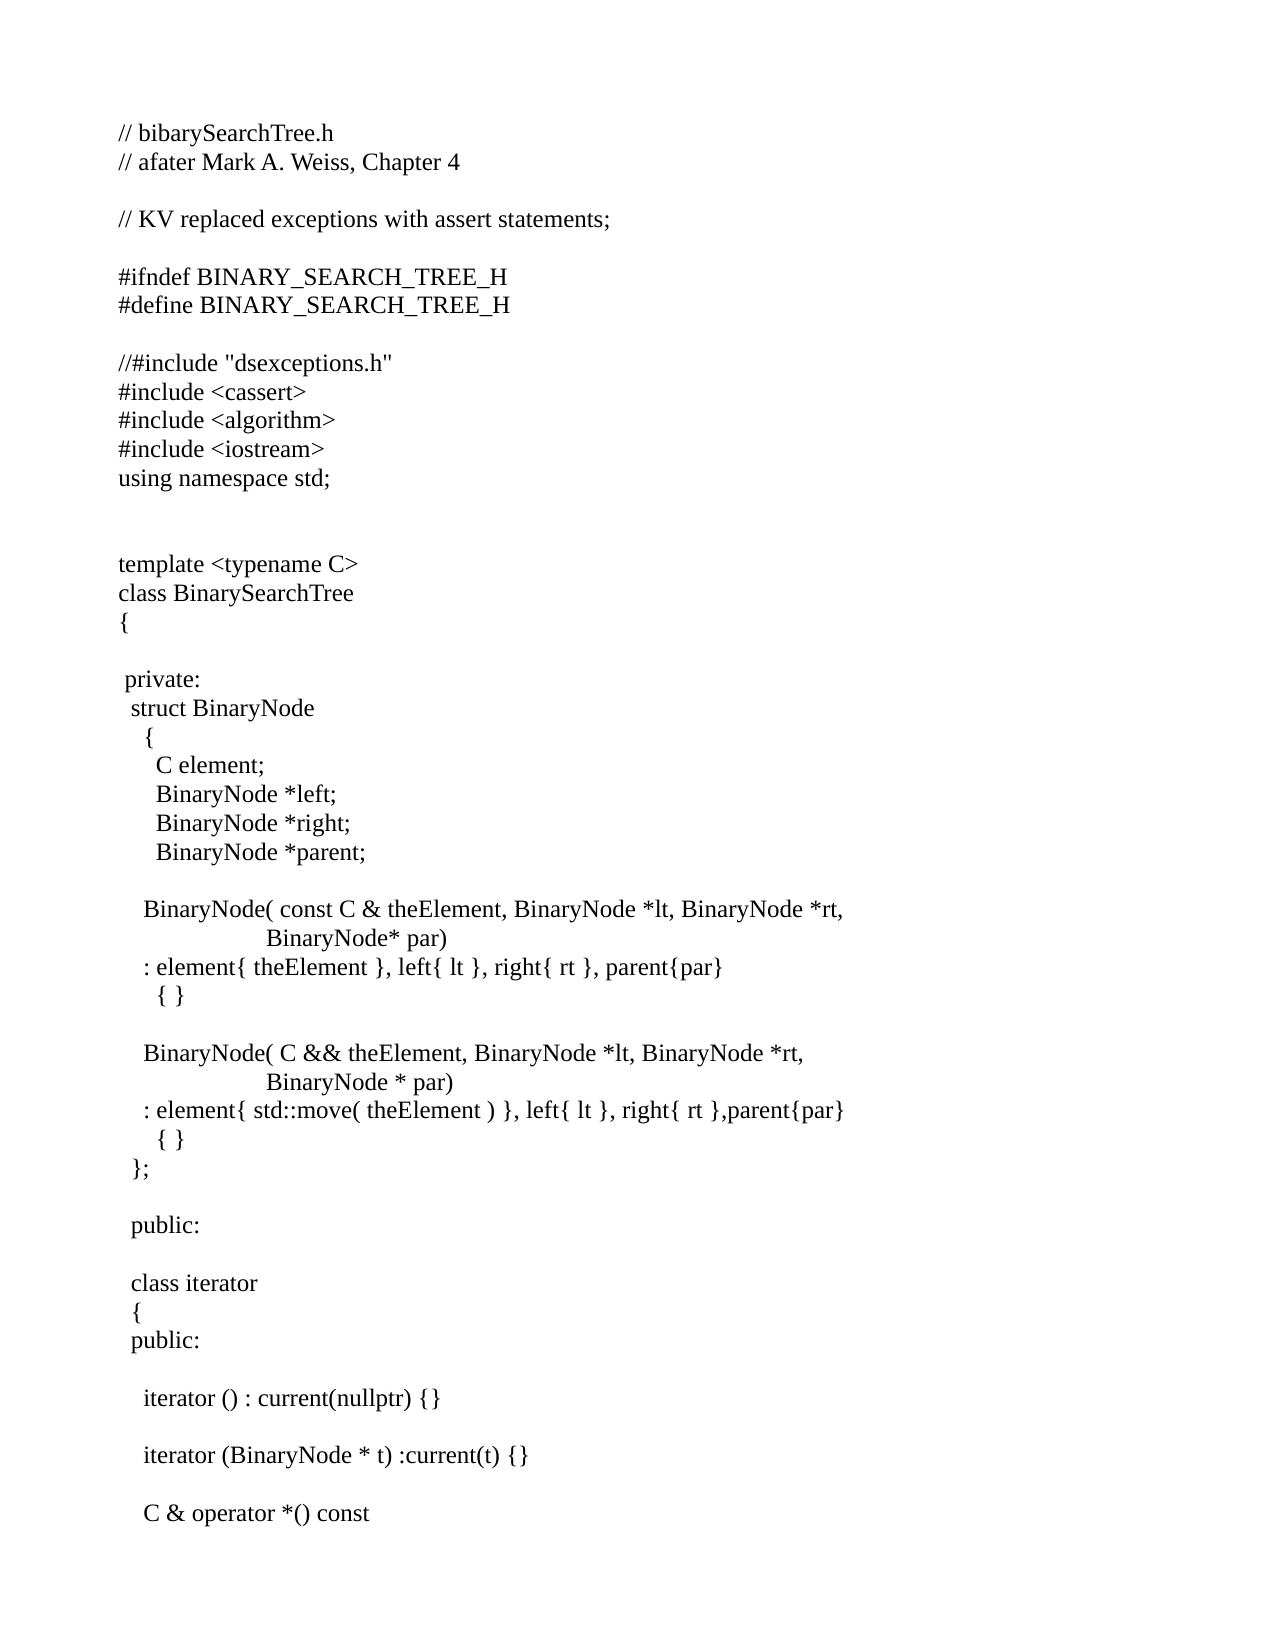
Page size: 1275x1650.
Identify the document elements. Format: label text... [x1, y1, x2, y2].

text : element{ theElement }, left{ lt }, right{ rt }, parent{par} [118, 952, 1157, 981]
text C element; [118, 751, 1157, 779]
text #include <cassert> [118, 377, 1157, 406]
text iterator (BinaryNode * t) :current(t) {} [118, 1441, 1157, 1469]
text public: [118, 1211, 1157, 1239]
text #include <algorithm> [118, 406, 1157, 434]
text BinaryNode( const C & theElement, BinaryNode *lt, BinaryNode *rt, [118, 894, 1157, 923]
text }; [118, 1153, 1157, 1182]
text class iterator [118, 1268, 1157, 1297]
text BinaryNode* par) [118, 923, 1157, 952]
text BinaryNode *right; [118, 808, 1157, 837]
text BinaryNode * par) [118, 1067, 1157, 1096]
text BinaryNode *parent; [118, 837, 1157, 866]
text BinaryNode( C && theElement, BinaryNode *lt, BinaryNode *rt, [118, 1038, 1157, 1067]
text public: [118, 1326, 1157, 1354]
text template <typename C> [118, 549, 1157, 578]
text // KV replaced exceptions with assert statements; [118, 204, 1157, 233]
text C & operator *() const [118, 1498, 1157, 1527]
text { [118, 722, 1157, 751]
text BinaryNode *left; [118, 779, 1157, 808]
text #ifndef BINARY_SEARCH_TREE_H [118, 262, 1157, 291]
text private: [118, 664, 1157, 693]
text { [118, 1297, 1157, 1326]
text // bibarySearchTree.h [118, 118, 1157, 147]
text #include <iostream> [118, 434, 1157, 463]
text : element{ std::move( theElement ) }, left{ lt }, right{ rt },parent{par} [118, 1096, 1157, 1124]
text class BinarySearchTree [118, 578, 1157, 607]
text { } [118, 981, 1157, 1009]
text using namespace std; [118, 463, 1157, 492]
text iterator () : current(nullptr) {} [118, 1383, 1157, 1412]
text { [118, 607, 1157, 636]
text // afater Mark A. Weiss, Chapter 4 [118, 147, 1157, 176]
text #define BINARY_SEARCH_TREE_H [118, 291, 1157, 319]
text //#include "dsexceptions.h" [118, 348, 1157, 377]
text { } [118, 1124, 1157, 1153]
text struct BinaryNode [118, 693, 1157, 722]
